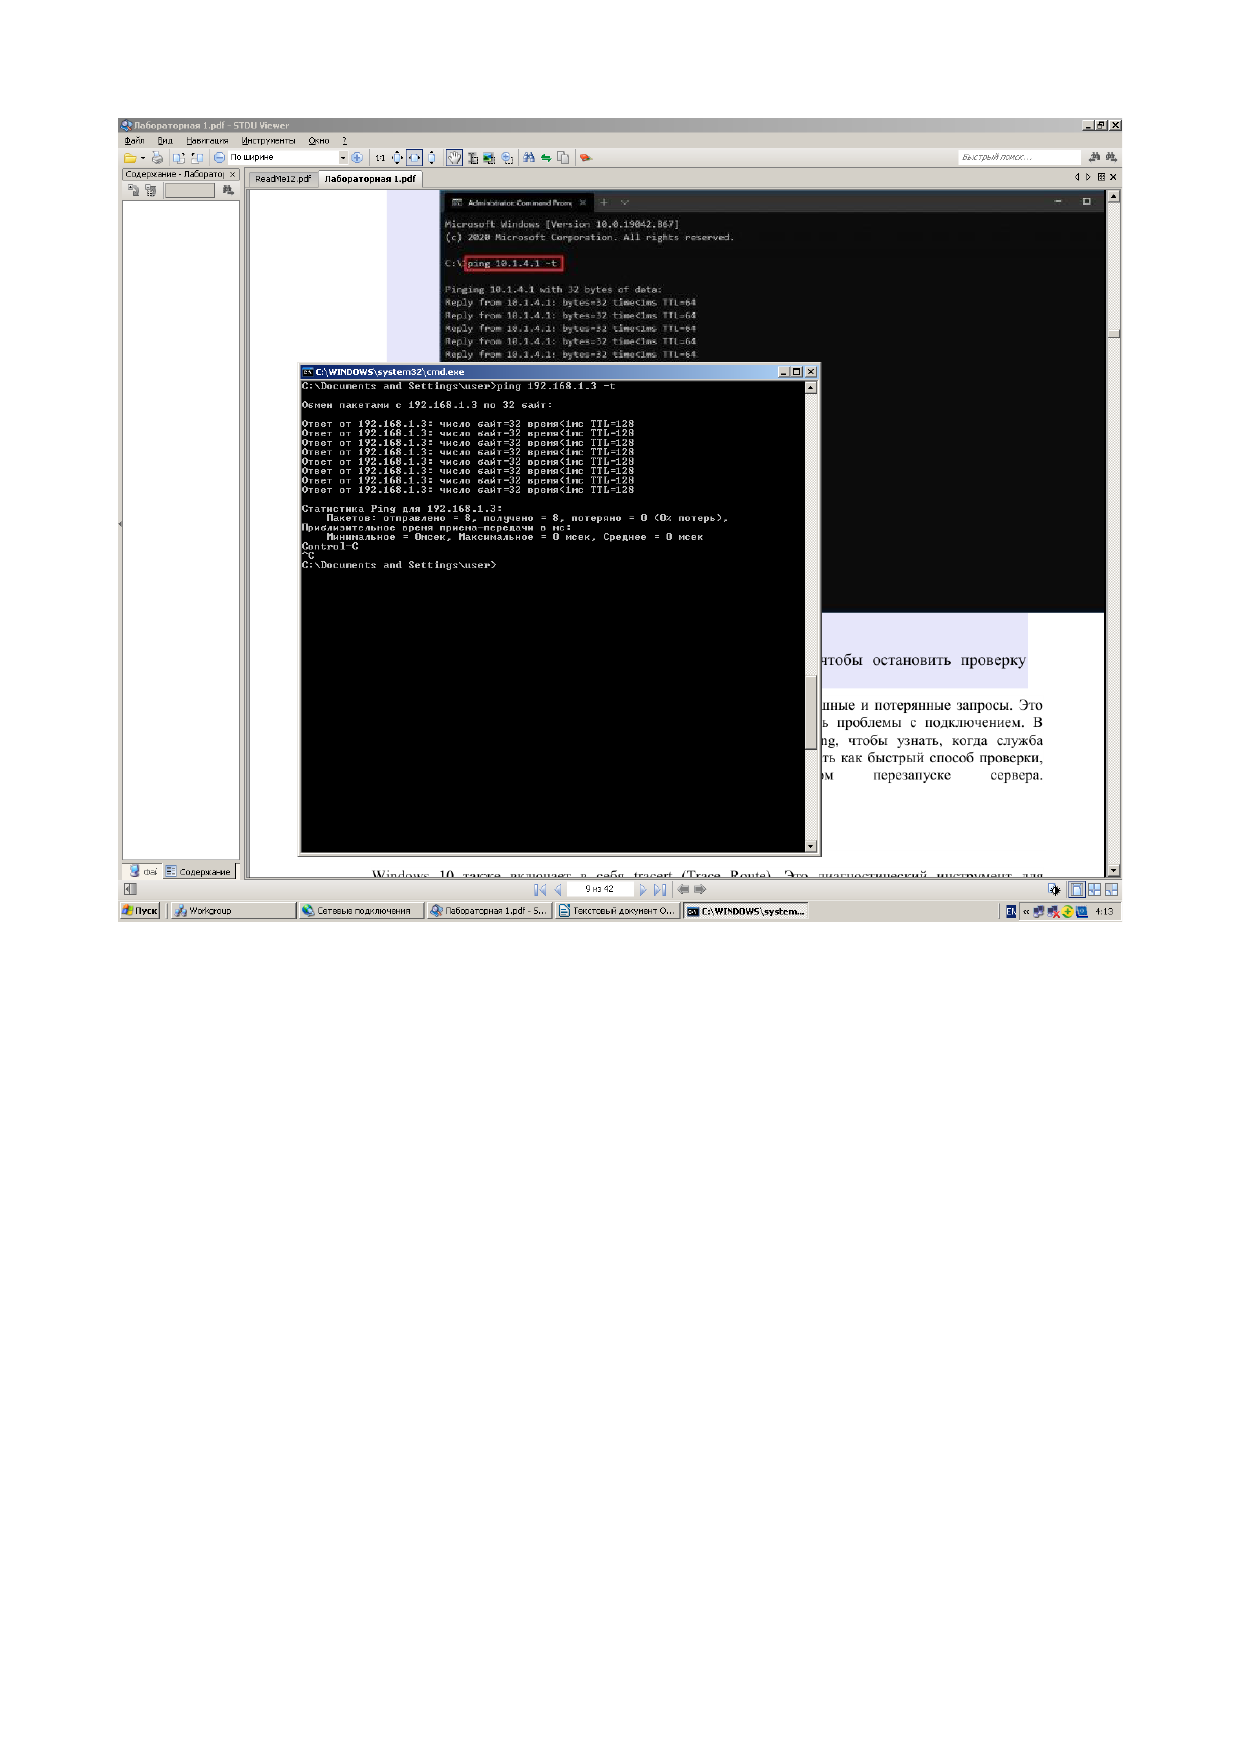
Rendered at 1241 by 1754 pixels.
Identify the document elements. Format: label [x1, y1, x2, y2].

picture [118, 118, 1123, 922]
